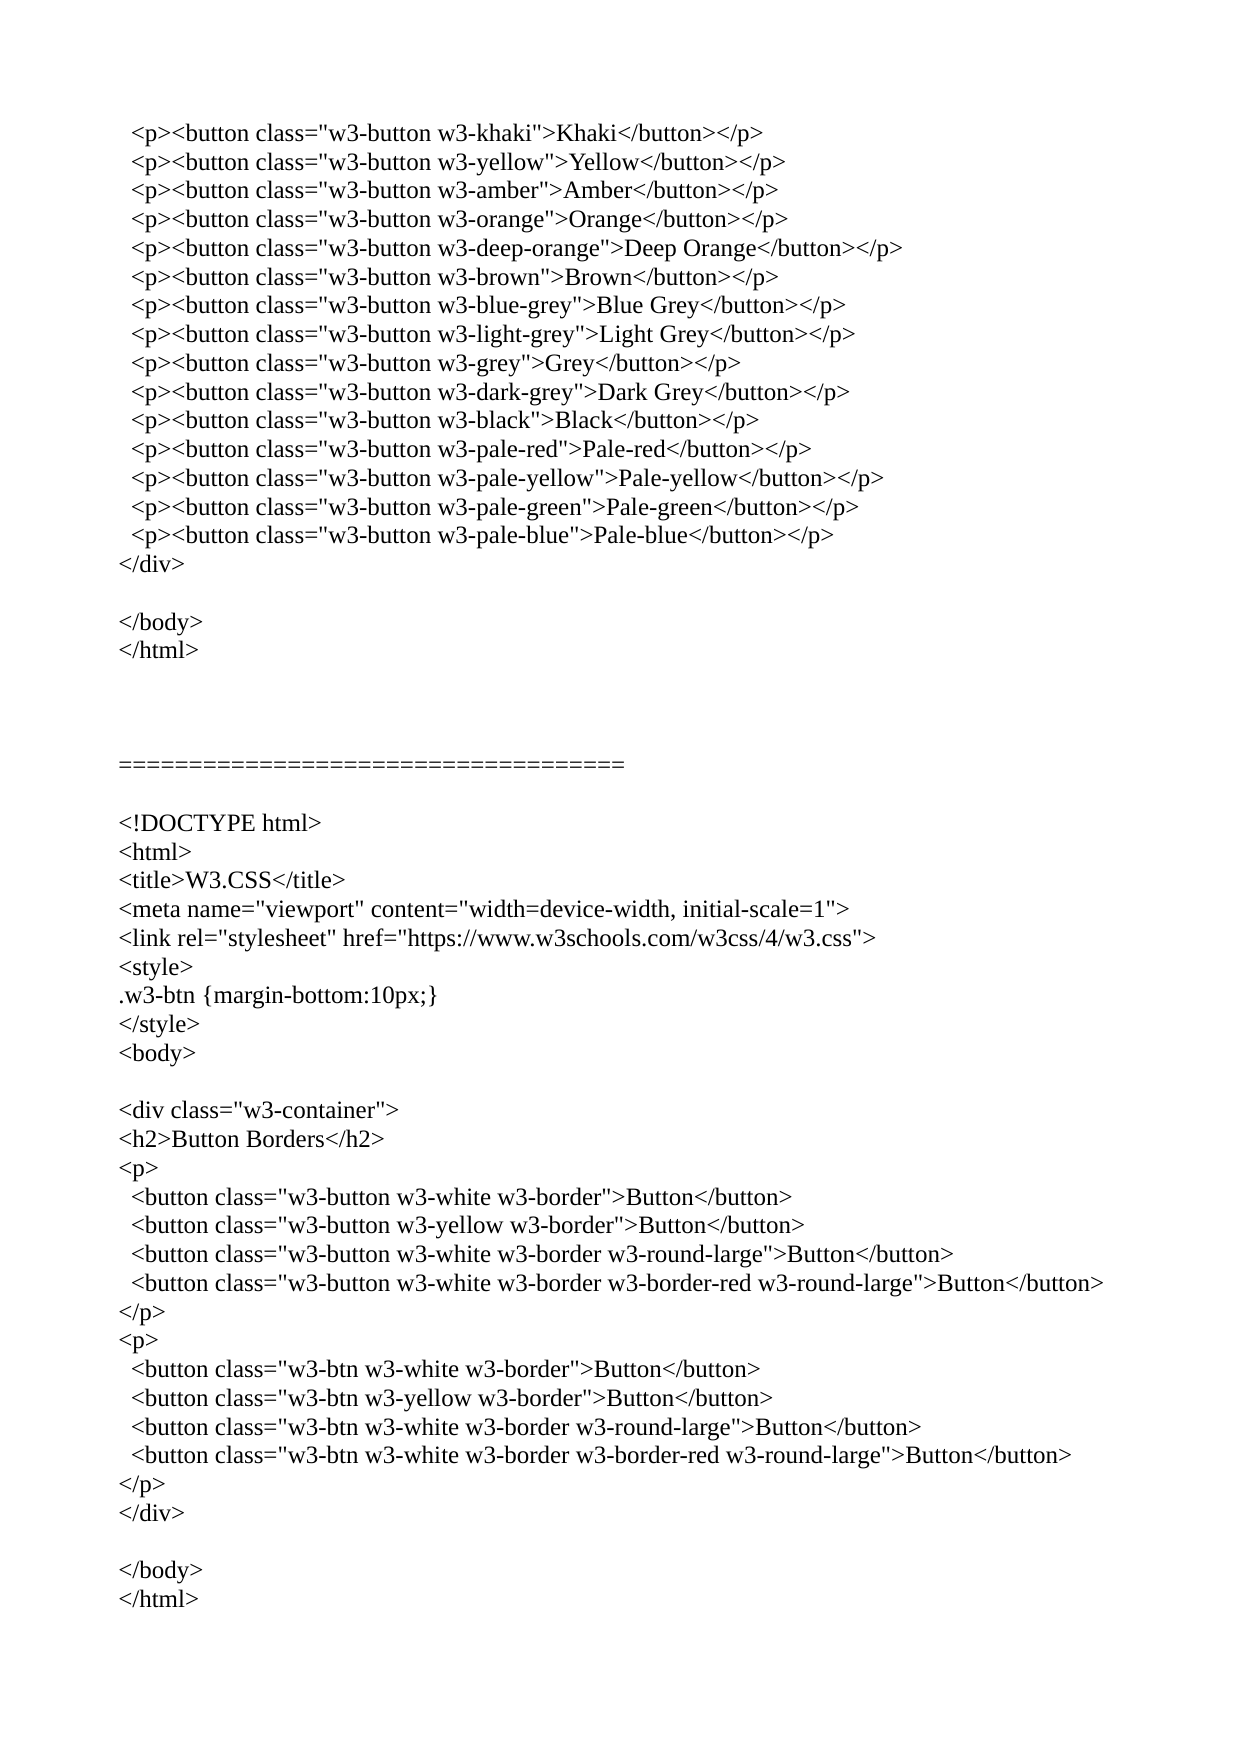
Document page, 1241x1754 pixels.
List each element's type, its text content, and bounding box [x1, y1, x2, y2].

text <p><button class="w3-button w3-yellow">Yellow</button></p> [118, 147, 1122, 176]
text ==================================== [118, 751, 1122, 779]
text <button class="w3-btn w3-white w3-border w3-border-red w3-round-large">Button</button> [118, 1441, 1122, 1469]
text <button class="w3-button w3-white w3-border">Button</button> [118, 1182, 1122, 1211]
text <p> [118, 1326, 1122, 1354]
text <p><button class="w3-button w3-pale-red">Pale-red</button></p> [118, 434, 1122, 463]
text </html> [118, 636, 1122, 664]
text <meta name="viewport" content="width=device-width, initial-scale=1"> [118, 894, 1122, 923]
text <p><button class="w3-button w3-dark-grey">Dark Grey</button></p> [118, 377, 1122, 406]
text <p><button class="w3-button w3-pale-green">Pale-green</button></p> [118, 492, 1122, 521]
text <button class="w3-btn w3-white w3-border">Button</button> [118, 1354, 1122, 1383]
text </div> [118, 1498, 1122, 1527]
text <p> [118, 1153, 1122, 1182]
text <style> [118, 952, 1122, 981]
text </p> [118, 1469, 1122, 1498]
text <body> [118, 1038, 1122, 1067]
text </div> [118, 549, 1122, 578]
text <p><button class="w3-button w3-orange">Orange</button></p> [118, 204, 1122, 233]
text <p><button class="w3-button w3-grey">Grey</button></p> [118, 348, 1122, 377]
text <button class="w3-btn w3-white w3-border w3-round-large">Button</button> [118, 1412, 1122, 1441]
text <p><button class="w3-button w3-pale-yellow">Pale-yellow</button></p> [118, 463, 1122, 492]
text </p> [118, 1297, 1122, 1326]
text <p><button class="w3-button w3-black">Black</button></p> [118, 406, 1122, 434]
text <p><button class="w3-button w3-deep-orange">Deep Orange</button></p> [118, 233, 1122, 262]
text <p><button class="w3-button w3-amber">Amber</button></p> [118, 176, 1122, 204]
text <p><button class="w3-button w3-blue-grey">Blue Grey</button></p> [118, 291, 1122, 319]
text <html> [118, 837, 1122, 866]
text </html> [118, 1584, 1122, 1613]
text <div class="w3-container"> [118, 1096, 1122, 1124]
text <link rel="stylesheet" href="https://www.w3schools.com/w3css/4/w3.css"> [118, 923, 1122, 952]
text <button class="w3-button w3-yellow w3-border">Button</button> [118, 1211, 1122, 1239]
text <title>W3.CSS</title> [118, 866, 1122, 894]
text <p><button class="w3-button w3-light-grey">Light Grey</button></p> [118, 319, 1122, 348]
text </style> [118, 1009, 1122, 1038]
text <!DOCTYPE html> [118, 808, 1122, 837]
text <p><button class="w3-button w3-khaki">Khaki</button></p> [118, 118, 1122, 147]
text <p><button class="w3-button w3-pale-blue">Pale-blue</button></p> [118, 521, 1122, 549]
text </body> [118, 1556, 1122, 1584]
text .w3-btn {margin-bottom:10px;} [118, 981, 1122, 1009]
text <button class="w3-button w3-white w3-border w3-round-large">Button</button> [118, 1239, 1122, 1268]
text <button class="w3-btn w3-yellow w3-border">Button</button> [118, 1383, 1122, 1412]
text <button class="w3-button w3-white w3-border w3-border-red w3-round-large">Button</button> [118, 1268, 1122, 1297]
text <p><button class="w3-button w3-brown">Brown</button></p> [118, 262, 1122, 291]
text </body> [118, 607, 1122, 636]
text <h2>Button Borders</h2> [118, 1124, 1122, 1153]
